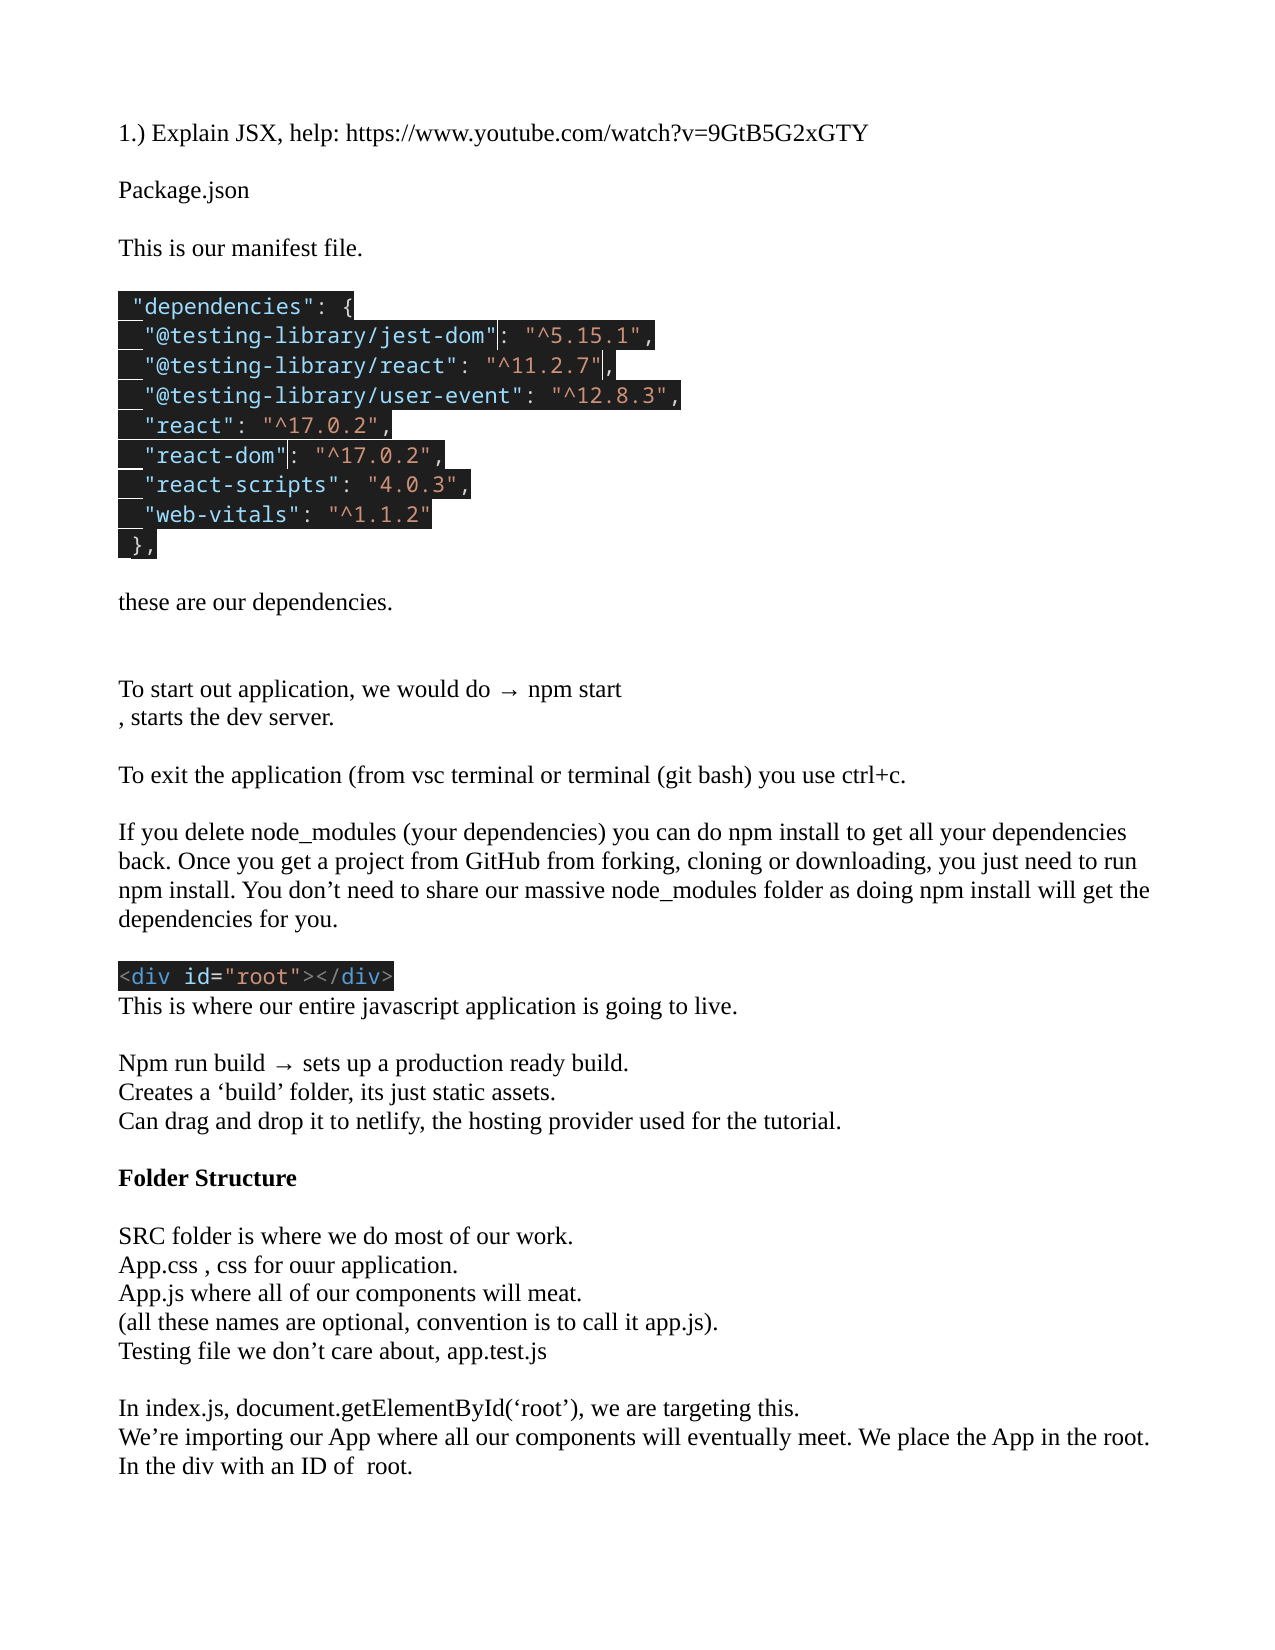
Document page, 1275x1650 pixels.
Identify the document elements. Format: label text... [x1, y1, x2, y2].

text "web-vitals": "^1.1.2" [118, 499, 1157, 529]
text This is where our entire javascript application is going to live. [118, 991, 1157, 1020]
text Package.json [118, 176, 1157, 204]
text , starts the dev server. [118, 702, 1157, 731]
text App.js where all of our components will meat. [118, 1278, 1157, 1307]
text <div id="root"></div> [118, 961, 1157, 991]
text In the div with an ID of root. [118, 1451, 1157, 1480]
text App.css , css for ouur application. [118, 1250, 1157, 1278]
text Folder Structure [118, 1163, 1157, 1192]
text We’re importing our App where all our components will eventually meet. We place the App in the root. [118, 1422, 1157, 1451]
text (all these names are optional, convention is to call it app.js). [118, 1307, 1157, 1336]
text This is our manifest file. [118, 233, 1157, 262]
text }, [118, 529, 1157, 559]
text "dependencies": { [118, 291, 1157, 320]
text "@testing-library/react": "^11.2.7", [118, 350, 1157, 380]
text Can drag and drop it to netlify, the hosting provider used for the tutorial. [118, 1106, 1157, 1135]
text "@testing-library/user-event": "^12.8.3", [118, 380, 1157, 410]
text "react-scripts": "4.0.3", [118, 469, 1157, 499]
text SRC folder is where we do most of our work. [118, 1221, 1157, 1250]
text If you delete node_modules (your dependencies) you can do npm install to get all your dependencies back. Once you get a project from GitHub from forking, cloning or downloading, you just need to run npm install. You don’t need to share our massive node_modules folder as doing npm install will get the dependencies for you. [118, 817, 1157, 932]
text "react-dom": "^17.0.2", [118, 439, 1157, 469]
text To exit the application (from vsc terminal or terminal (git bash) you use ctrl+c. [118, 760, 1157, 789]
text 1.) Explain JSX, help: https://www.youtube.com/watch?v=9GtB5G2xGTY [118, 118, 1157, 147]
text In index.js, document.getElementById(‘root’), we are targeting this. [118, 1393, 1157, 1422]
text "react": "^17.0.2", [118, 410, 1157, 439]
text "@testing-library/jest-dom": "^5.15.1", [118, 320, 1157, 350]
text Testing file we don’t care about, app.test.js [118, 1336, 1157, 1365]
text Creates a ‘build’ folder, its just static assets. [118, 1077, 1157, 1106]
text To start out application, we would do → npm start [118, 674, 1157, 702]
text these are our dependencies. [118, 587, 1157, 616]
text Npm run build → sets up a production ready build. [118, 1048, 1157, 1077]
